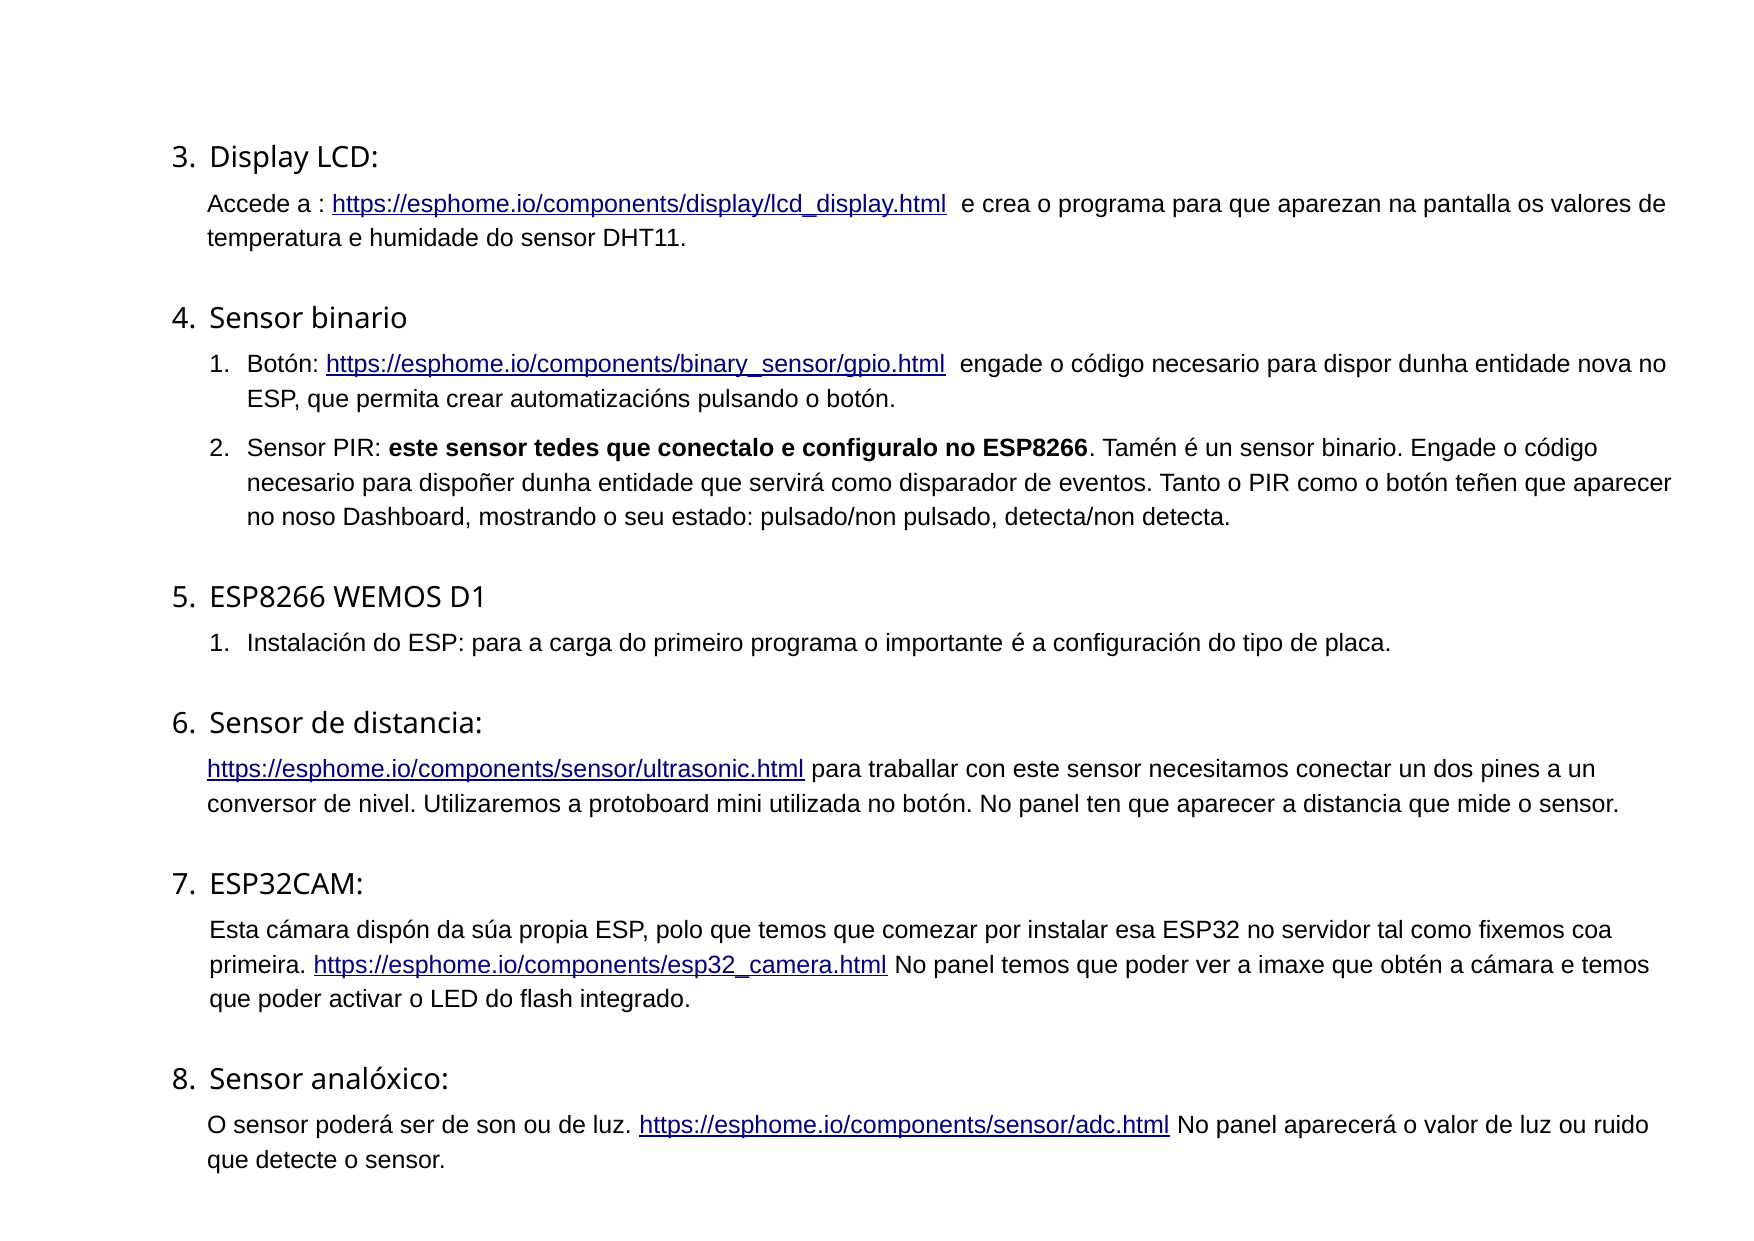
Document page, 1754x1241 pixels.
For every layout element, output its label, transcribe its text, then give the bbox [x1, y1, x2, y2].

text Accede a : https://esphome.io/components/display/lcd_display.html e crea o programa para que aparezan na pantalla os valores de temperatura e humidade do sensor DHT11. [207, 189, 1695, 252]
subtitle ESP32CAM: [172, 863, 1695, 903]
list Botón: https://esphome.io/components/binary_sensor/gpio.html engade o código necesario para dispor dunha entidade nova no ESP, que permita crear automatizacións pulsando o botón. [209, 349, 1695, 413]
subtitle Sensor de distancia: [172, 702, 1695, 742]
subtitle ESP8266 WEMOS D1 [172, 576, 1695, 616]
subtitle Sensor binario [172, 297, 1695, 337]
subtitle Display LCD: [172, 137, 1695, 176]
text O sensor poderá ser de son ou de luz. https://esphome.io/components/sensor/adc.html No panel aparecerá o valor de luz ou ruido que detecte o sensor. [207, 1110, 1695, 1174]
list Sensor PIR: este sensor tedes que conectalo e configuralo no ESP8266. Tamén é un sensor binario. Engade o código necesario para dispoñer dunha entidade que servirá como disparador de eventos. Tanto o PIR como o botón teñen que aparecer no noso Dashboard, mostrando o seu estado: pulsado/non pulsado, detecta/non detecta. [209, 433, 1695, 531]
list Esta cámara dispón da súa propia ESP, polo que temos que comezar por instalar esa ESP32 no servidor tal como fixemos coa primeira. https://esphome.io/components/esp32_camera.html No panel temos que poder ver a imaxe que obtén a cámara e temos que poder activar o LED do flash integrado. [172, 915, 1695, 1013]
text https://esphome.io/components/sensor/ultrasonic.html para traballar con este sensor necesitamos conectar un dos pines a un conversor de nivel. Utilizaremos a protoboard mini utilizada no botón. No panel ten que aparecer a distancia que mide o sensor. [207, 754, 1695, 818]
subtitle Sensor analóxico: [172, 1058, 1695, 1098]
list Instalación do ESP: para a carga do primeiro programa o importante é a configuración do tipo de placa. [209, 628, 1695, 657]
